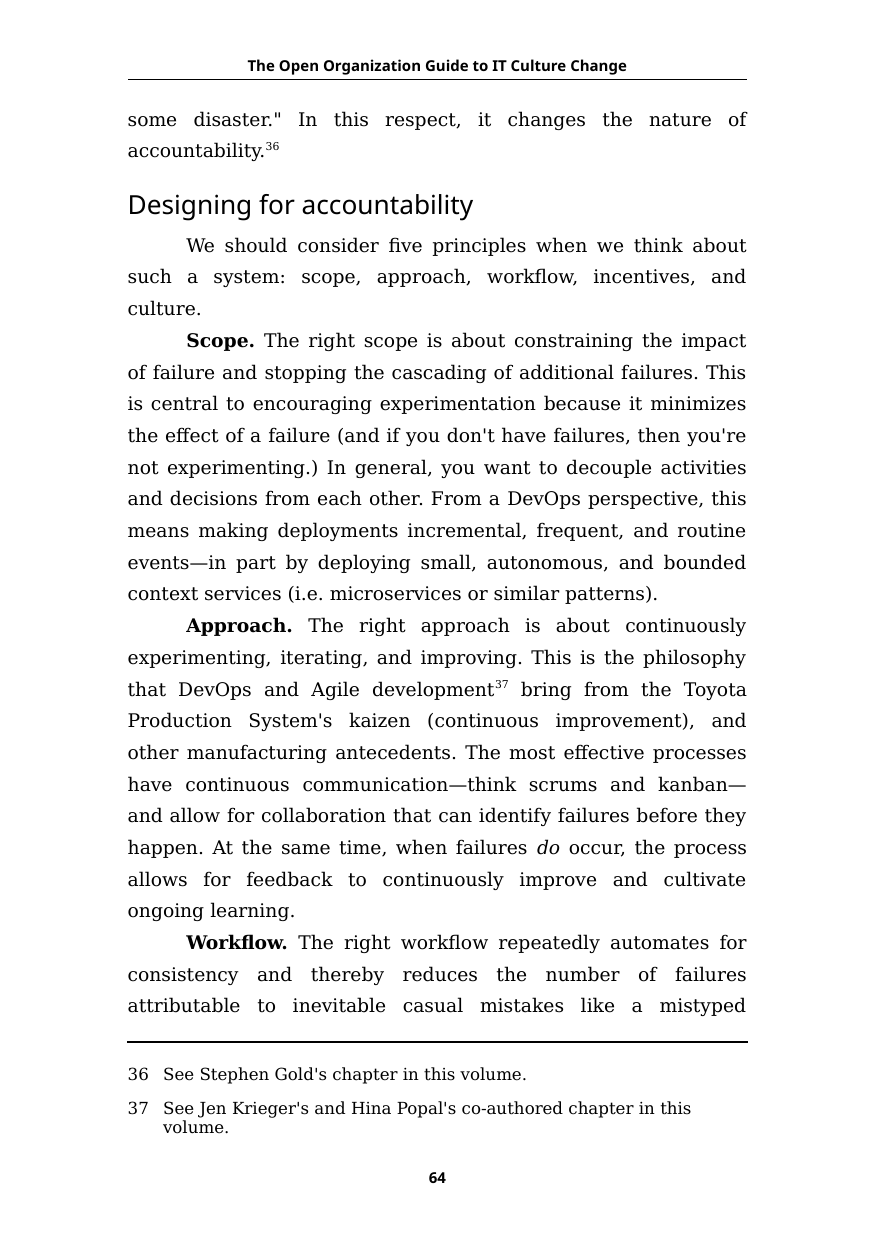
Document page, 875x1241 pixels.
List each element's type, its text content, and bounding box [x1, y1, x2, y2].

text Approach. The right approach is about continuously experimenting, iterating, and improving. This is the philosophy that DevOps and Agile development bring from the Toyota Production System's kaizen (continuous improvement), and other manufacturing antecedents. The most effective processes have continuous communication—think scrums and kanban—and allow for collaboration that can identify failures before they happen. At the same time, when failures do occur, the process allows for feedback to continuously improve and cultivate ongoing learning. [127, 615, 747, 922]
text Workflow. The right workflow repeatedly automates for consistency and thereby reduces the number of failures attributable to inevitable casual mistakes like a mistyped [127, 932, 747, 1017]
text See Jen Krieger's and Hina Popal's co-authored chapter in this volume. [127, 1099, 747, 1138]
text Scope. The right scope is about constraining the impact of failure and stopping the cascading of additional failures. This is central to encouraging experimentation because it minimizes the effect of a failure (and if you don't have failures, then you're not experimenting.) In general, you want to decouple activities and decisions from each other. From a DevOps perspective, this means making deployments incremental, frequent, and routine events—in part by deploying small, autonomous, and bounded context services (i.e. microservices or similar patterns). [127, 330, 747, 605]
text some disaster." In this respect, it changes the nature of accountability. [127, 109, 747, 162]
subtitle Designing for accountability [127, 187, 747, 222]
text We should consider five principles when we think about such a system: scope, approach, workflow, incentives, and culture. [127, 235, 747, 320]
text See Stephen Gold's chapter in this volume. [127, 1064, 747, 1084]
